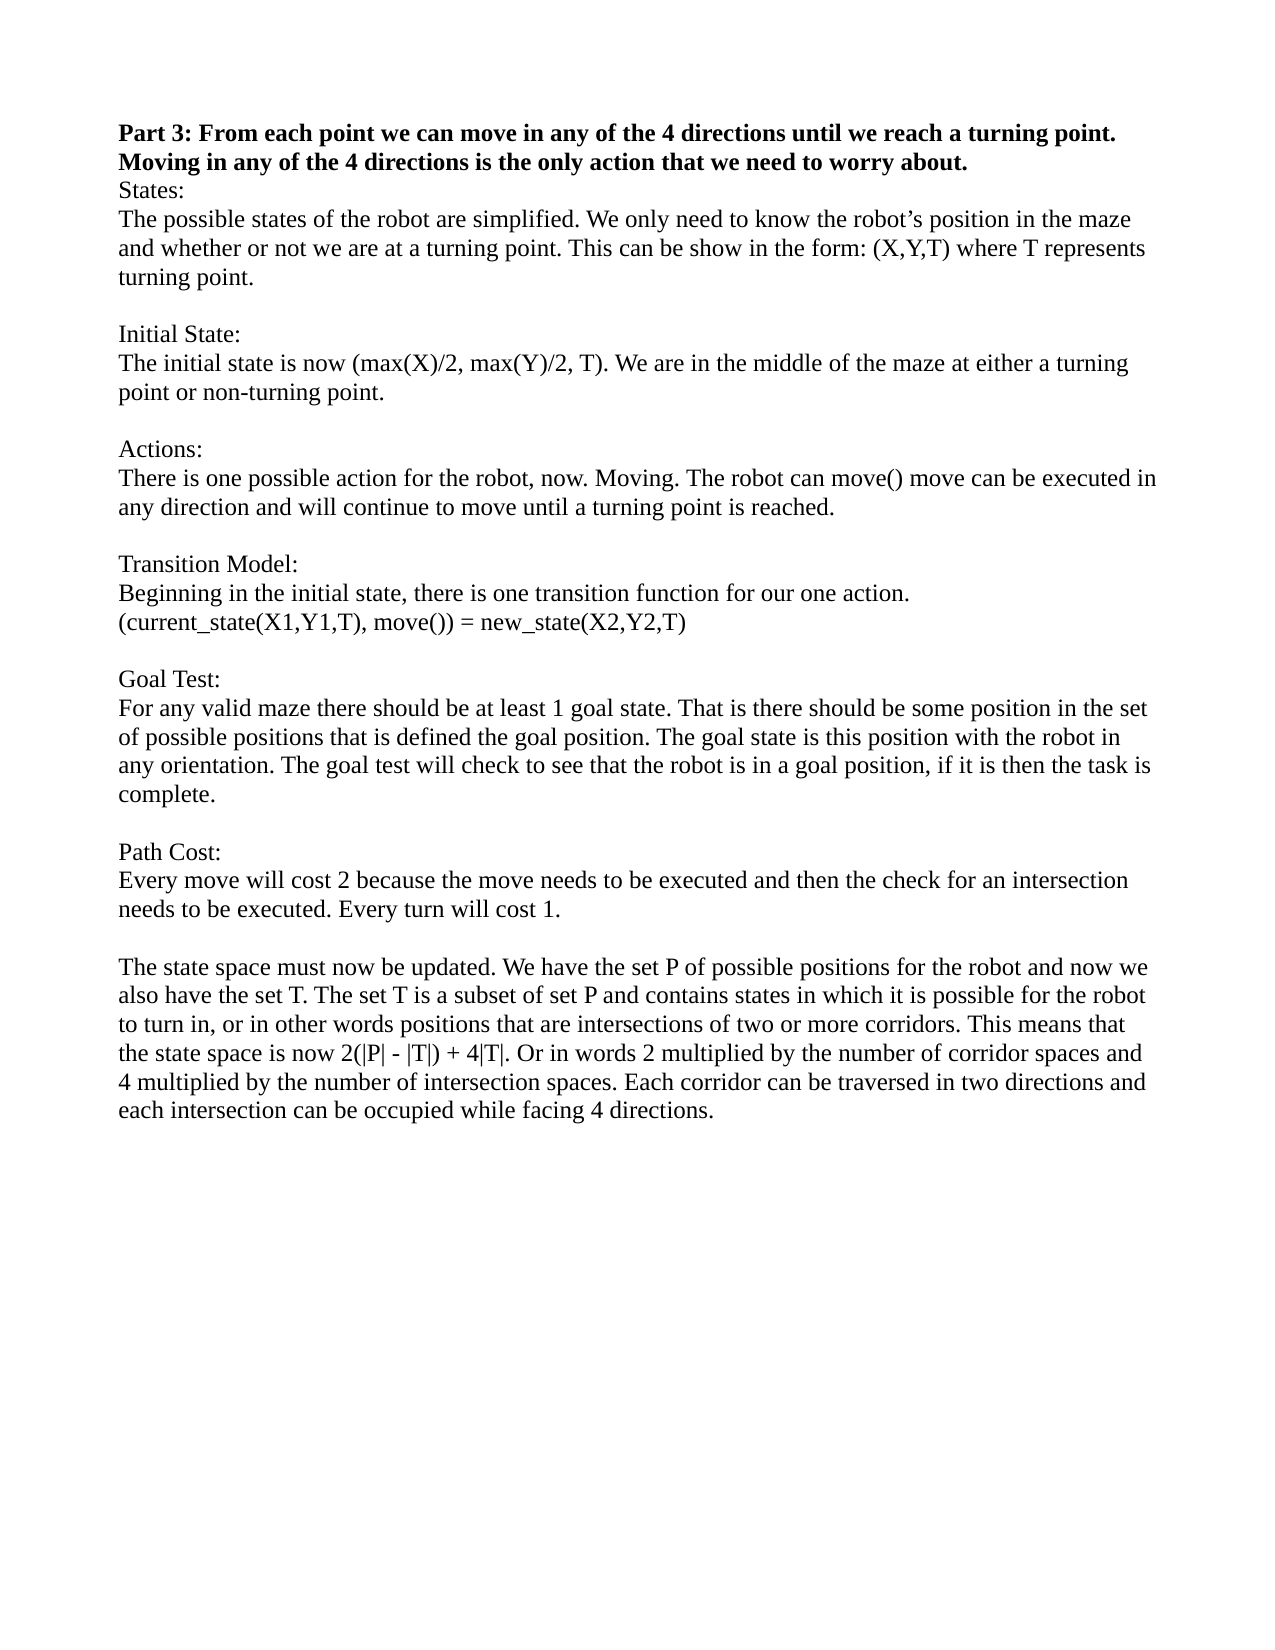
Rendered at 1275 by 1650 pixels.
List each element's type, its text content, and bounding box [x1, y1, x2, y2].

text The initial state is now (max(X)/2, max(Y)/2, T). We are in the middle of the maze at either a turning point or non-turning point. [118, 348, 1157, 406]
text Path Cost: [118, 837, 1157, 866]
text There is one possible action for the robot, now. Moving. The robot can move() move can be executed in any direction and will continue to move until a turning point is reached. [118, 463, 1157, 521]
text Initial State: [118, 319, 1157, 348]
text The state space must now be updated. We have the set P of possible positions for the robot and now we also have the set T. The set T is a subset of set P and contains states in which it is possible for the robot to turn in, or in other words positions that are intersections of two or more corridors. This means that the state space is now 2(|P| - |T|) + 4|T|. Or in words 2 multiplied by the number of corridor spaces and 4 multiplied by the number of intersection spaces. Each corridor can be traversed in two directions and each intersection can be occupied while facing 4 directions. [118, 952, 1157, 1124]
text Actions: [118, 434, 1157, 463]
text Part 3: From each point we can move in any of the 4 directions until we reach a turning point. Moving in any of the 4 directions is the only action that we need to worry about. [118, 118, 1157, 176]
text (current_state(X1,Y1,T), move()) = new_state(X2,Y2,T) [118, 607, 1157, 636]
text Beginning in the initial state, there is one transition function for our one action. [118, 578, 1157, 607]
text For any valid maze there should be at least 1 goal state. That is there should be some position in the set of possible positions that is defined the goal position. The goal state is this position with the robot in any orientation. The goal test will check to see that the robot is in a goal position, if it is then the task is complete. [118, 693, 1157, 808]
text Transition Model: [118, 549, 1157, 578]
text Goal Test: [118, 664, 1157, 693]
text The possible states of the robot are simplified. We only need to know the robot’s position in the maze and whether or not we are at a turning point. This can be show in the form: (X,Y,T) where T represents turning point. [118, 204, 1157, 291]
text States: [118, 176, 1157, 204]
text Every move will cost 2 because the move needs to be executed and then the check for an intersection needs to be executed. Every turn will cost 1. [118, 866, 1157, 923]
